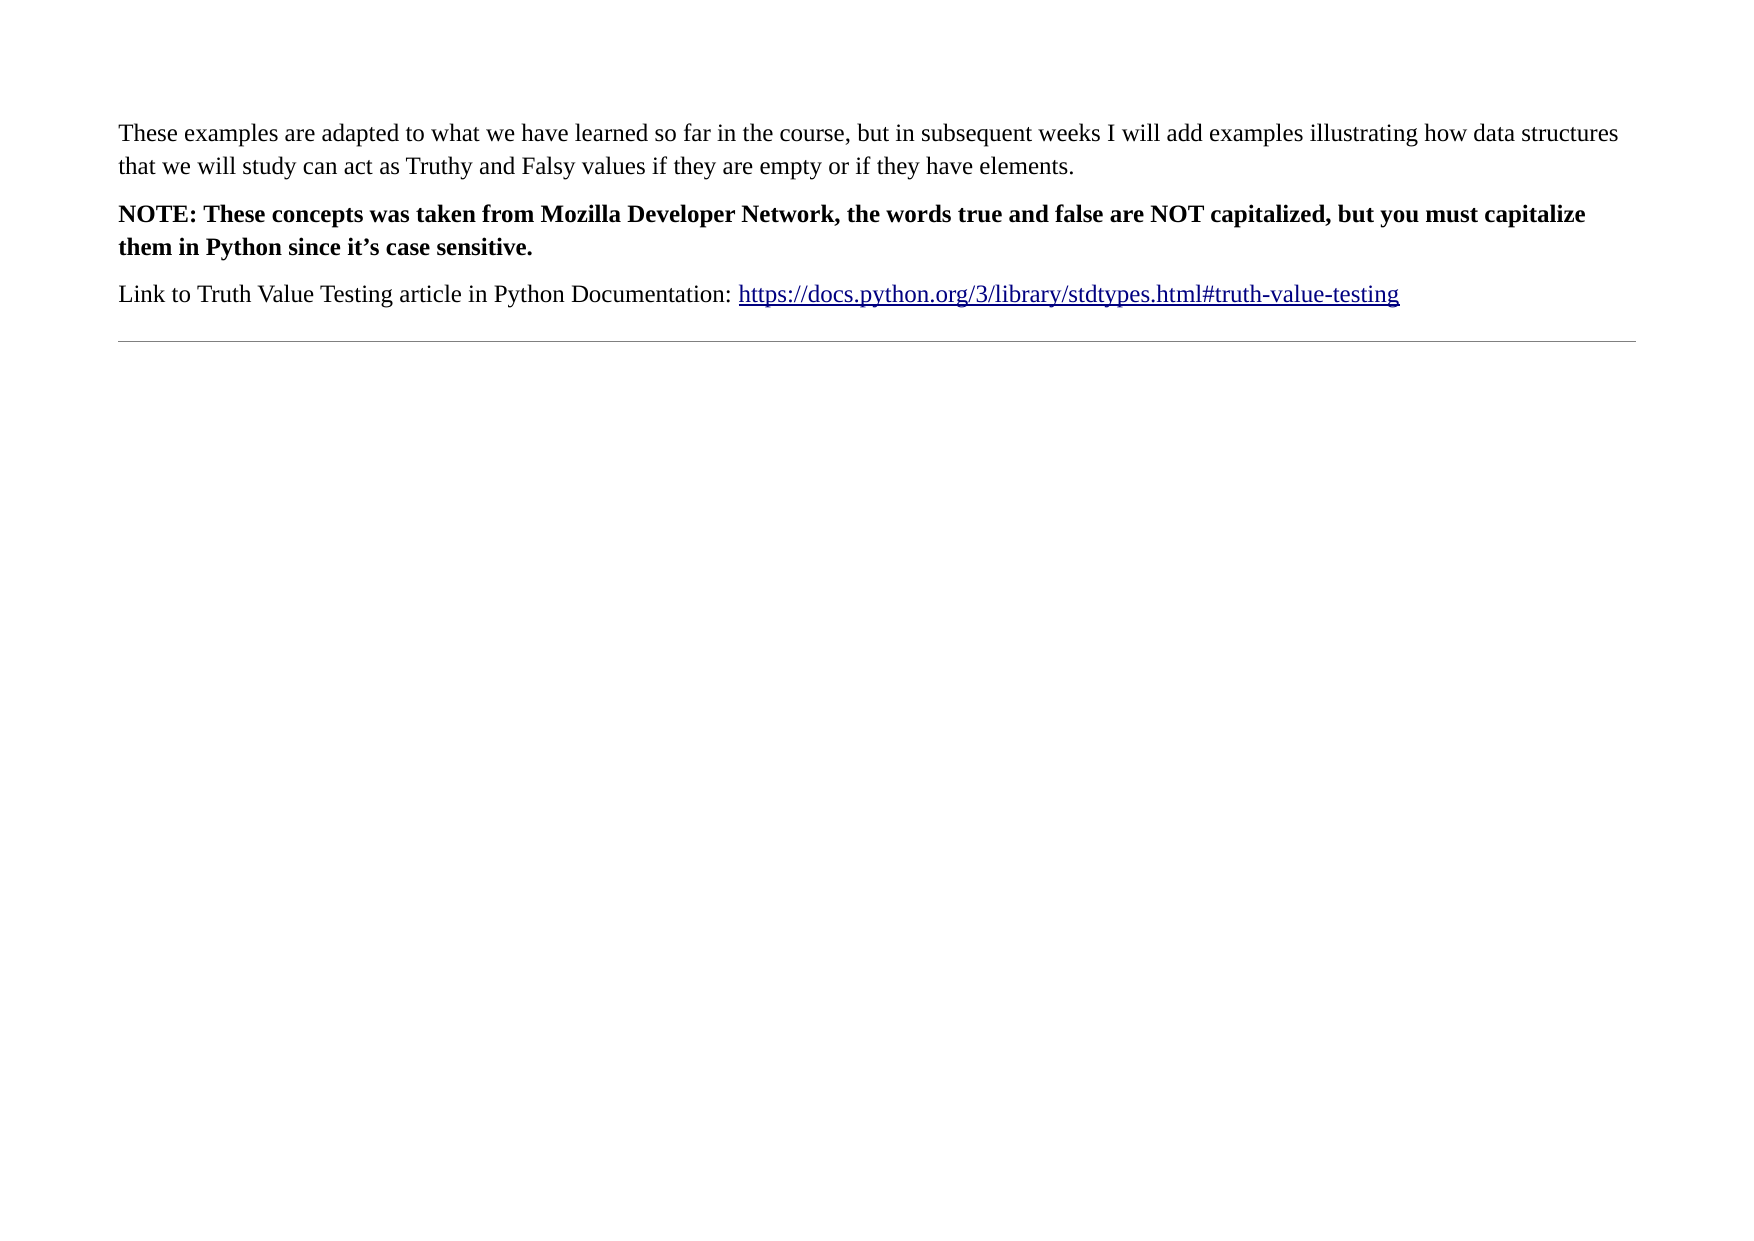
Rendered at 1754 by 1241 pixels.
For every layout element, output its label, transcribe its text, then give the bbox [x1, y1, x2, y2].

text These examples are adapted to what we have learned so far in the course, but in subsequent weeks I will add examples illustrating how data structures that we will study can act as Truthy and Falsy values if they are empty or if they have elements. [118, 118, 1636, 180]
text NOTE: These concepts was taken from Mozilla Developer Network, the words true and false are NOT capitalized, but you must capitalize them in Python since it’s case sensitive. [118, 199, 1636, 261]
text Link to Truth Value Testing article in Python Documentation: https://docs.python.org/3/library/stdtypes.html#truth-value-testing [118, 279, 1636, 308]
